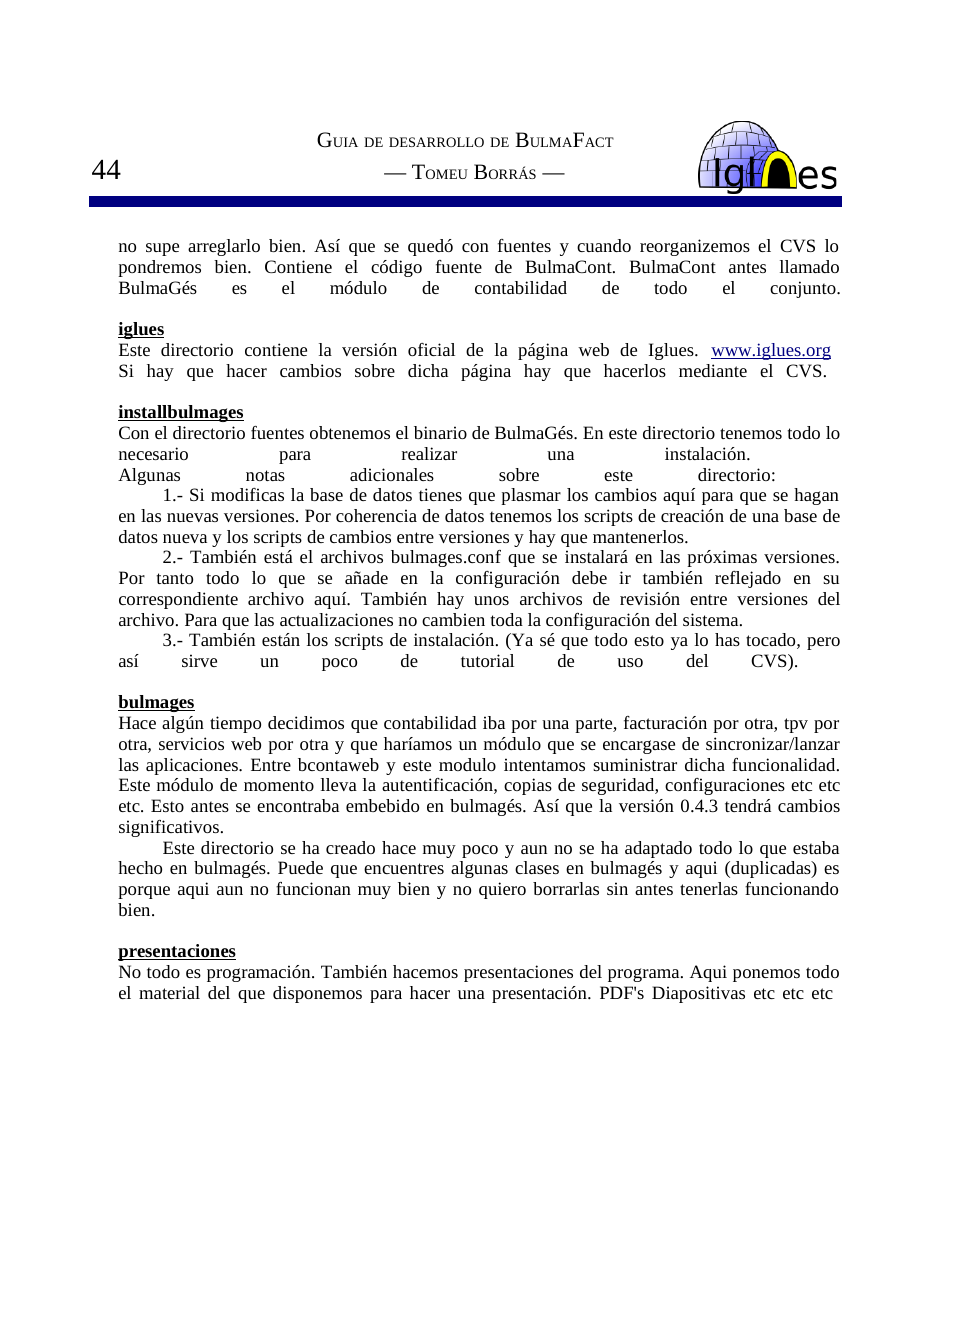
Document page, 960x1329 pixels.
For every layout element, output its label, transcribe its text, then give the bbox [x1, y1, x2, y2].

list 3.- También están los scripts de instalación. (Ya sé que todo esto ya lo has tocado, pero así sirve un poco de tutorial de uso del CVS). bulmages Hace algún tiempo decidimos que contabilidad iba por una parte, facturación por otra, tpv por otra, servicios web por otra y que haríamos un módulo que se encargase de sincronizar/lanzar las aplicaciones. Entre bcontaweb y este modulo intentamos suministrar dicha funcionalidad. Este módulo de momento lleva la autentificación, copias de seguridad, configuraciones etc etc etc. Esto antes se encontraba embebido en bulmagés. Así que la versión 0.4.3 tendrá cambios significativos. Este directorio se ha creado hace muy poco y aun no se ha adaptado todo lo que estaba hecho en bulmagés. Puede que encuentres algunas clases en bulmagés y aqui (duplicadas) es porque aqui aun no funcionan muy bien y no quiero borrarlas sin antes tenerlas funcionando bien. presentaciones No todo es programación. También hacemos presentaciones del programa. Aqui ponemos todo el material del que disponemos para hacer una presentación. PDF's Diapositivas etc etc etc [88, 630, 842, 1044]
picture [698, 121, 837, 194]
list 2.- También está el archivos bulmages.conf que se instalará en las próximas versiones. Por tanto todo lo que se añade en la configuración debe ir también reflejado en su correspondiente archivo aquí. También hay unos archivos de revisión entre versiones del archivo. Para que las actualizaciones no cambien toda la configuración del sistema. [88, 547, 842, 630]
list no supe arreglarlo bien. Así que se quedó con fuentes y cuando reorganizemos el CVS lo pondremos bien. Contiene el código fuente de BulmaCont. BulmaCont antes llamado BulmaGés es el módulo de contabilidad de todo el conjunto. iglues Este directorio contiene la versión oficial de la página web de Iglues. www.iglues.org Si hay que hacer cambios sobre dicha página hay que hacerlos mediante el CVS. installbulmages Con el directorio fuentes obtenemos el binario de BulmaGés. En este directorio tenemos todo lo necesario para realizar una instalación. Algunas notas adicionales sobre este directorio: 1.- Si modificas la base de datos tienes que plasmar los cambios aquí para que se hagan en las nuevas versiones. Por coherencia de datos tenemos los scripts de creación de una base de datos nueva y los scripts de cambios entre versiones y hay que mantenerlos. [88, 236, 842, 547]
